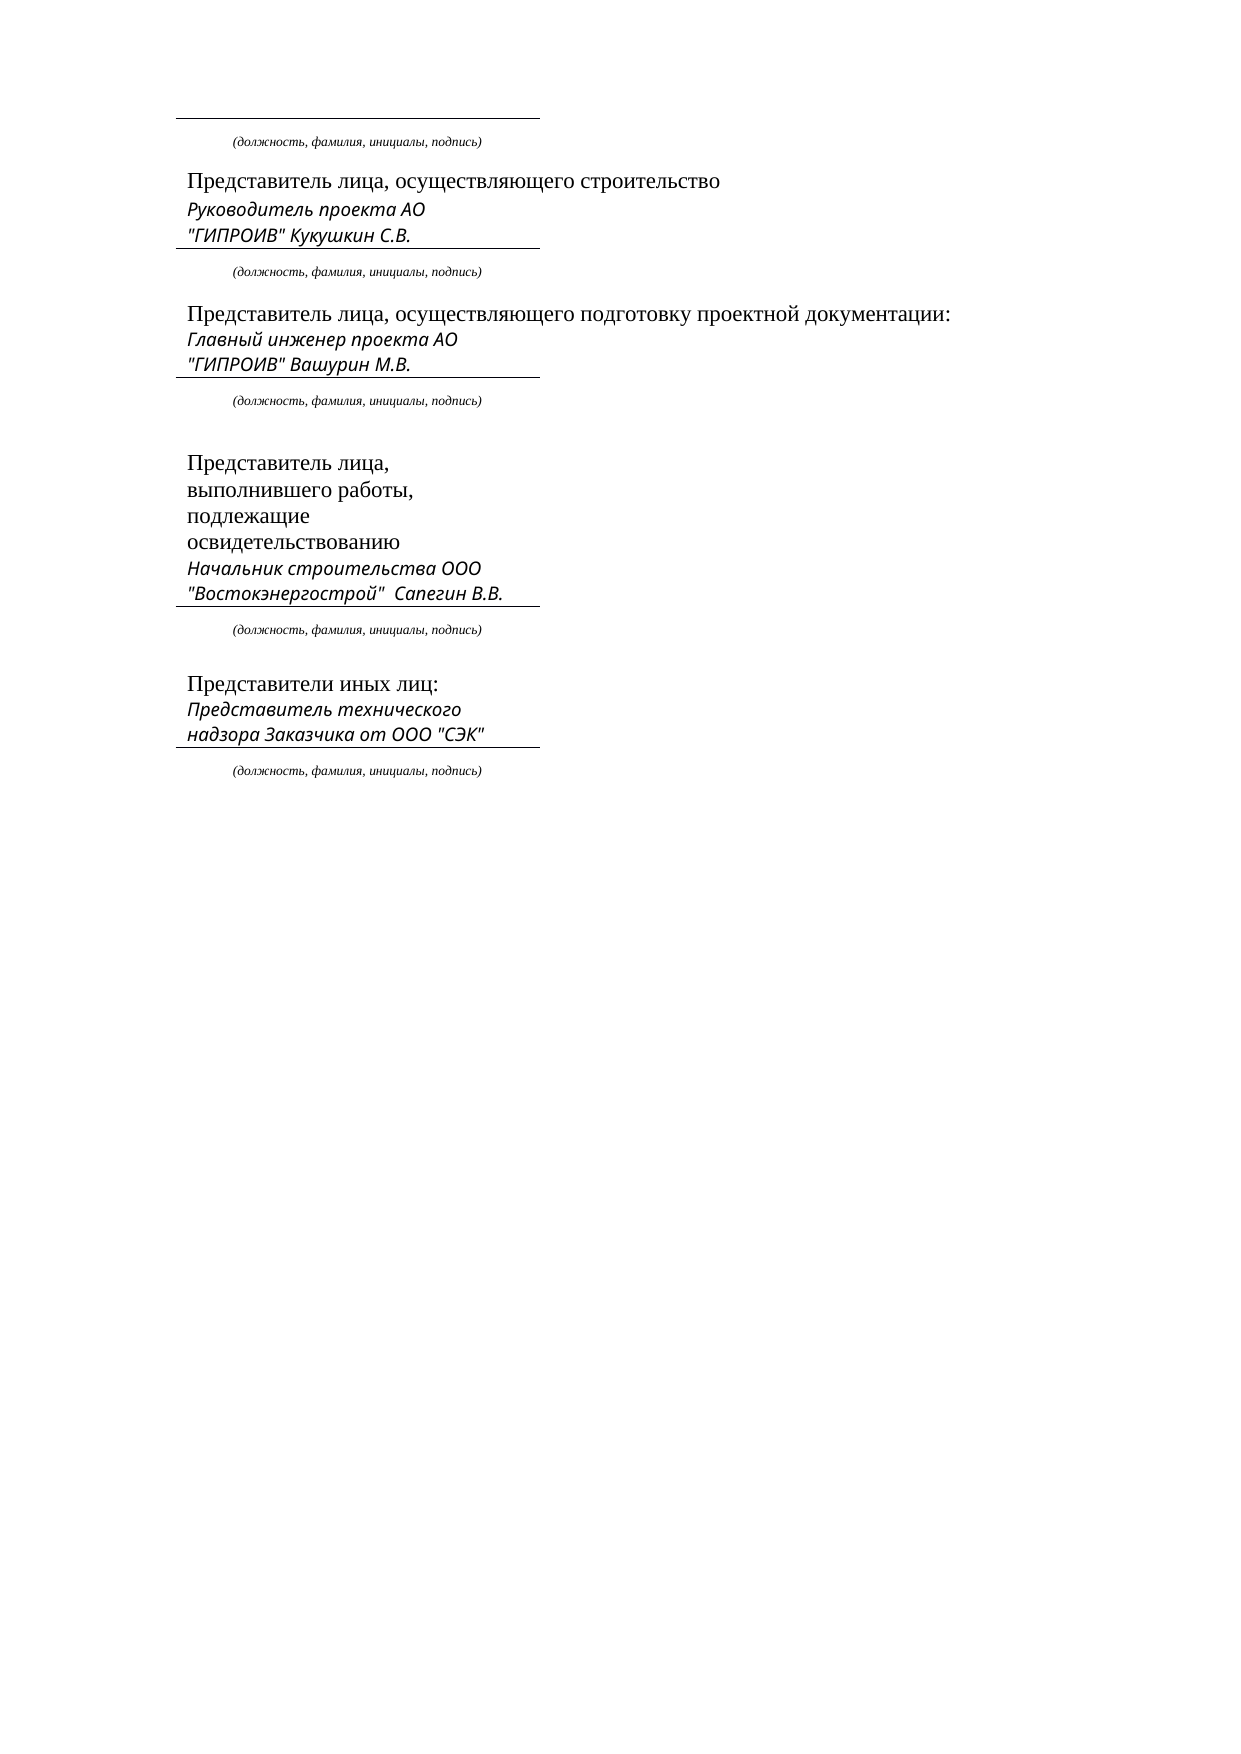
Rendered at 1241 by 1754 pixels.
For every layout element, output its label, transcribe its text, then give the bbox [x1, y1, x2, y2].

table_cell [540, 423, 1161, 555]
table_cell Представители иных лиц: [176, 652, 504, 696]
table_cell [832, 164, 1161, 197]
table_cell (должность, фамилия, инициалы, подпись) [176, 249, 540, 293]
table_cell Руководитель проекта АО "ГИПРОИВ" Кукушкин С.В. [176, 197, 540, 248]
table_cell (должность, фамилия, инициалы, подпись) [176, 607, 540, 652]
table_cell [540, 248, 1161, 293]
table_cell [1051, 294, 1161, 326]
table_cell [540, 555, 1161, 606]
table_cell Представитель технического надзора Заказчика от ООО "СЭК" [176, 696, 540, 747]
table_cell Начальник строительства ООО "Востокэнергострой" Сапегин В.В. [176, 555, 540, 606]
table_cell [540, 696, 1161, 747]
table_cell [540, 118, 1161, 164]
table_cell Главный инженер проекта АО "ГИПРОИВ" Вашурин М.В. [176, 326, 540, 377]
table_cell (должность, фамилия, инициалы, подпись) [176, 748, 540, 793]
table_cell [540, 652, 1161, 696]
table_cell [540, 197, 1161, 248]
table_cell [540, 326, 1161, 377]
table_cell [540, 377, 1161, 423]
table_cell [540, 747, 1161, 793]
table_cell Представитель лица, осуществляющего подготовку проектной документации: [176, 294, 1051, 326]
table_cell Представитель лица, выполнившего работы, подлежащие освидетельствованию [176, 423, 540, 555]
table_cell (должность, фамилия, инициалы, подпись) [176, 378, 540, 423]
table_cell [504, 652, 540, 696]
table_cell [540, 606, 1161, 652]
table_cell (должность, фамилия, инициалы, подпись) [176, 119, 540, 164]
table_cell Представитель лица, осуществляющего строительство [176, 164, 832, 197]
